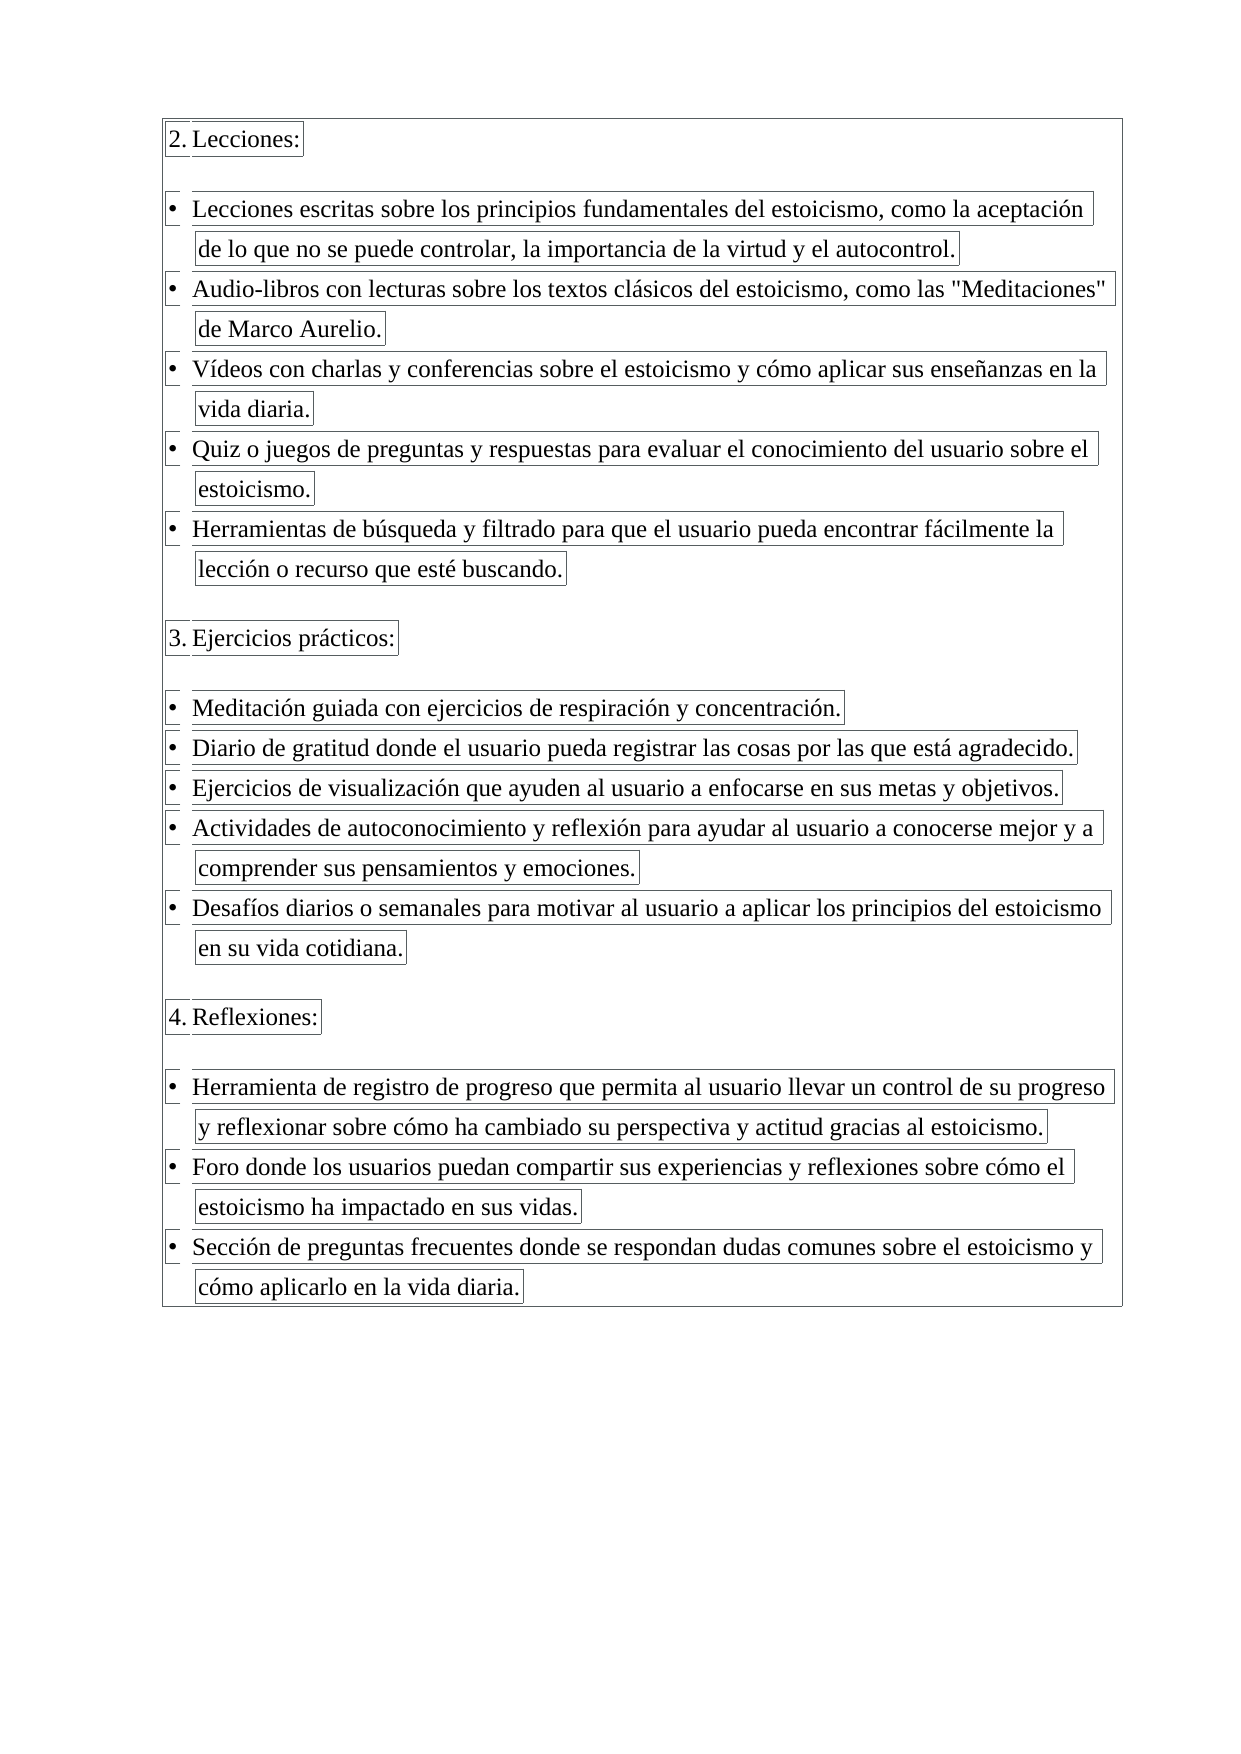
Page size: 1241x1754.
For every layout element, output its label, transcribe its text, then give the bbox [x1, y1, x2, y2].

list Ejercicios de visualización que ayuden al usuario a enfocarse en sus metas y objetivos. [163, 767, 1122, 804]
list Meditación guiada con ejercicios de respiración y concentración. [163, 687, 1122, 724]
list Ejercicios prácticos: [163, 617, 1122, 655]
list Herramienta de registro de progreso que permita al usuario llevar un control de su progreso y reflexionar sobre cómo ha cambiado su perspectiva y actitud gracias al estoicismo. [163, 1066, 1122, 1143]
list Sección de preguntas frecuentes donde se respondan dudas comunes sobre el estoicismo y cómo aplicarlo en la vida diaria. [163, 1226, 1122, 1306]
list Reflexiones: [163, 996, 1122, 1034]
list Quiz o juegos de preguntas y respuestas para evaluar el conocimiento del usuario sobre el estoicismo. [163, 428, 1122, 505]
list Desafíos diarios o semanales para motivar al usuario a aplicar los principios del estoicismo en su vida cotidiana. [163, 887, 1122, 964]
list Vídeos con charlas y conferencias sobre el estoicismo y cómo aplicar sus enseñanzas en la vida diaria. [163, 348, 1122, 425]
list Audio-libros con lecturas sobre los textos clásicos del estoicismo, como las "Meditaciones" de Marco Aurelio. [163, 268, 1122, 345]
list Herramientas de búsqueda y filtrado para que el usuario pueda encontrar fácilmente la lección o recurso que esté buscando. [163, 508, 1122, 585]
list Lecciones: [163, 119, 1122, 156]
list Diario de gratitud donde el usuario pueda registrar las cosas por las que está agradecido. [163, 727, 1122, 764]
list Lecciones escritas sobre los principios fundamentales del estoicismo, como la aceptación de lo que no se puede controlar, la importancia de la virtud y el autocontrol. [163, 188, 1122, 265]
list Foro donde los usuarios puedan compartir sus experiencias y reflexiones sobre cómo el estoicismo ha impactado en sus vidas. [163, 1146, 1122, 1223]
list Actividades de autoconocimiento y reflexión para ayudar al usuario a conocerse mejor y a comprender sus pensamientos y emociones. [163, 807, 1122, 884]
